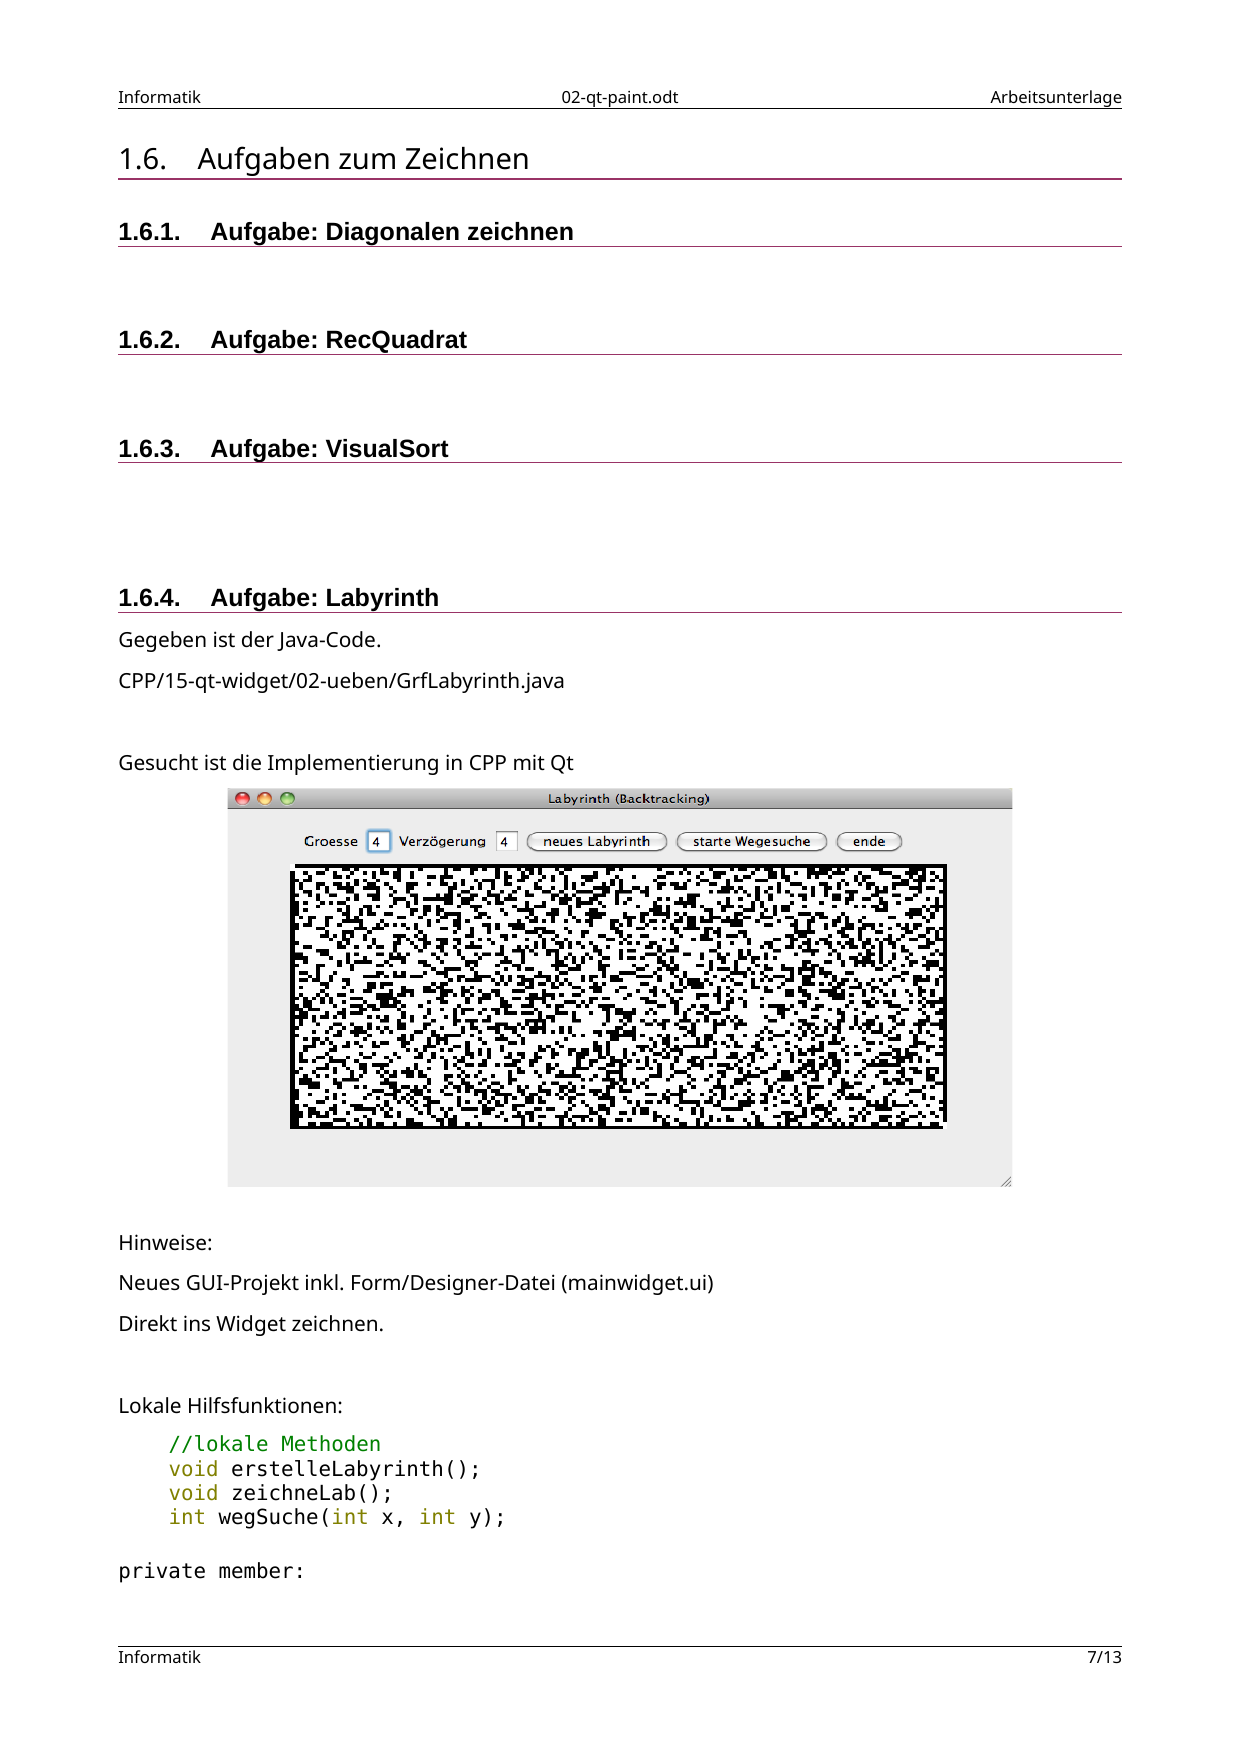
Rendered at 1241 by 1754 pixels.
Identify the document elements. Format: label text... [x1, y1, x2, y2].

text void erstelleLabyrinth(); [118, 1457, 1122, 1481]
subtitle Aufgabe: VisualSort [118, 434, 1122, 462]
text Lokale Hilfsfunktionen: [118, 1391, 1122, 1420]
text private member: [118, 1559, 1122, 1583]
subtitle Aufgabe: Labyrinth [118, 583, 1122, 612]
picture [227, 788, 1013, 1187]
subtitle Aufgaben zum Zeichnen [118, 138, 1122, 178]
text Neues GUI-Projekt inkl. Form/Designer-Datei (mainwidget.ui) [118, 1268, 1122, 1297]
text CPP/15-qt-widget/02-ueben/GrfLabyrinth.java [118, 666, 1122, 694]
text void zeichneLab(); [118, 1481, 1122, 1505]
text Direkt ins Widget zeichnen. [118, 1309, 1122, 1338]
text //lokale Methoden [118, 1432, 1122, 1457]
text Gegeben ist der Java-Code. [118, 625, 1122, 653]
subtitle Aufgabe: Diagonalen zeichnen [118, 217, 1122, 246]
text int wegSuche(int x, int y); [118, 1505, 1122, 1529]
subtitle Aufgabe: RecQuadrat [118, 325, 1122, 354]
text Hinweise: [118, 1228, 1122, 1256]
text Gesucht ist die Implementierung in CPP mit Qt [118, 748, 1122, 776]
